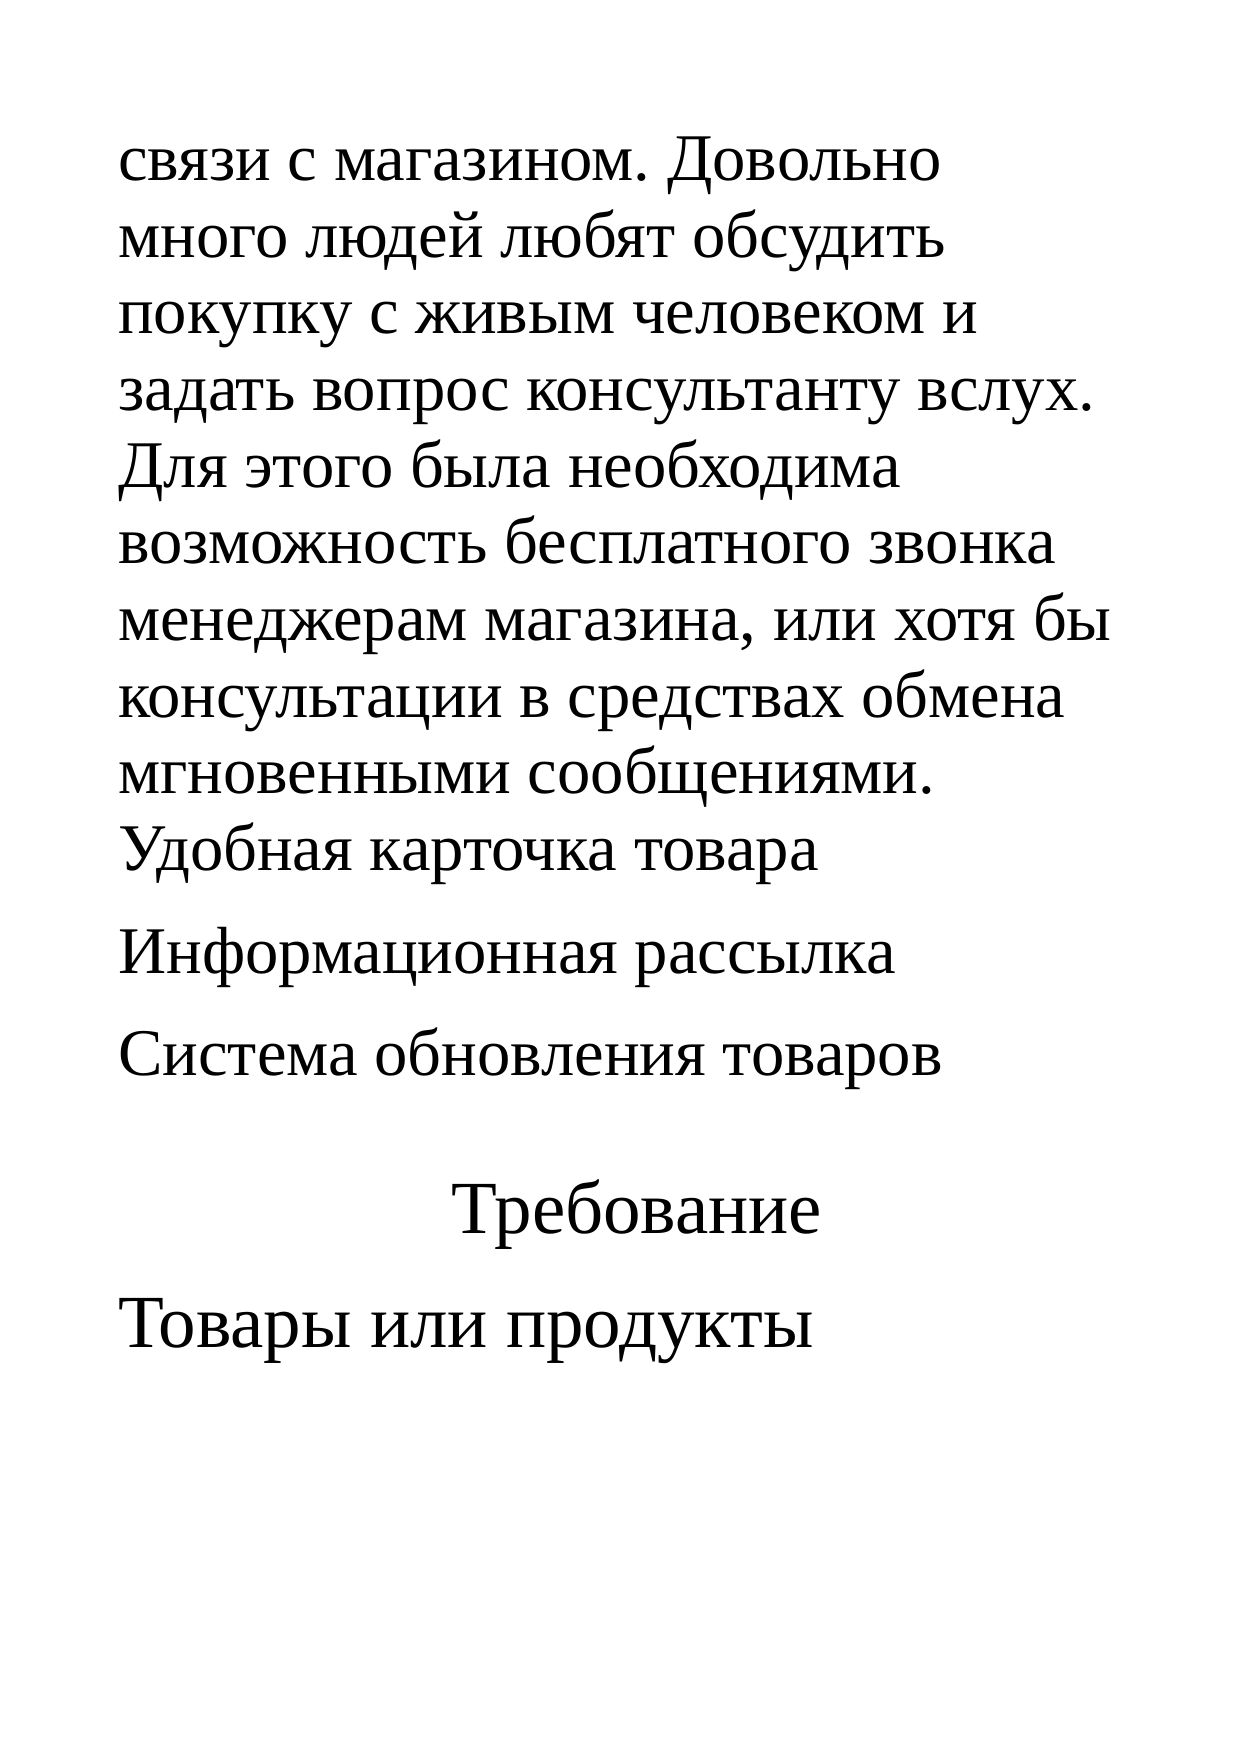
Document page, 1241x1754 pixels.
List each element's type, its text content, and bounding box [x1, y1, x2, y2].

text Удобная карточка товара [118, 808, 1122, 885]
text Товары или продукты [118, 1278, 1122, 1364]
text Требование [118, 1164, 1122, 1250]
text Информационная рассылка [118, 911, 1122, 987]
text Система обновления товаров [118, 1013, 1122, 1090]
text связи с магазином. Довольно много людей любят обсудить покупку с живым человеком и задать вопрос консультанту вслух. Для этого была необходима возможность бесплатного звонка менеджерам магазина, или хотя бы консультации в средствах обмена мгновенными сообщениями. [118, 118, 1122, 808]
